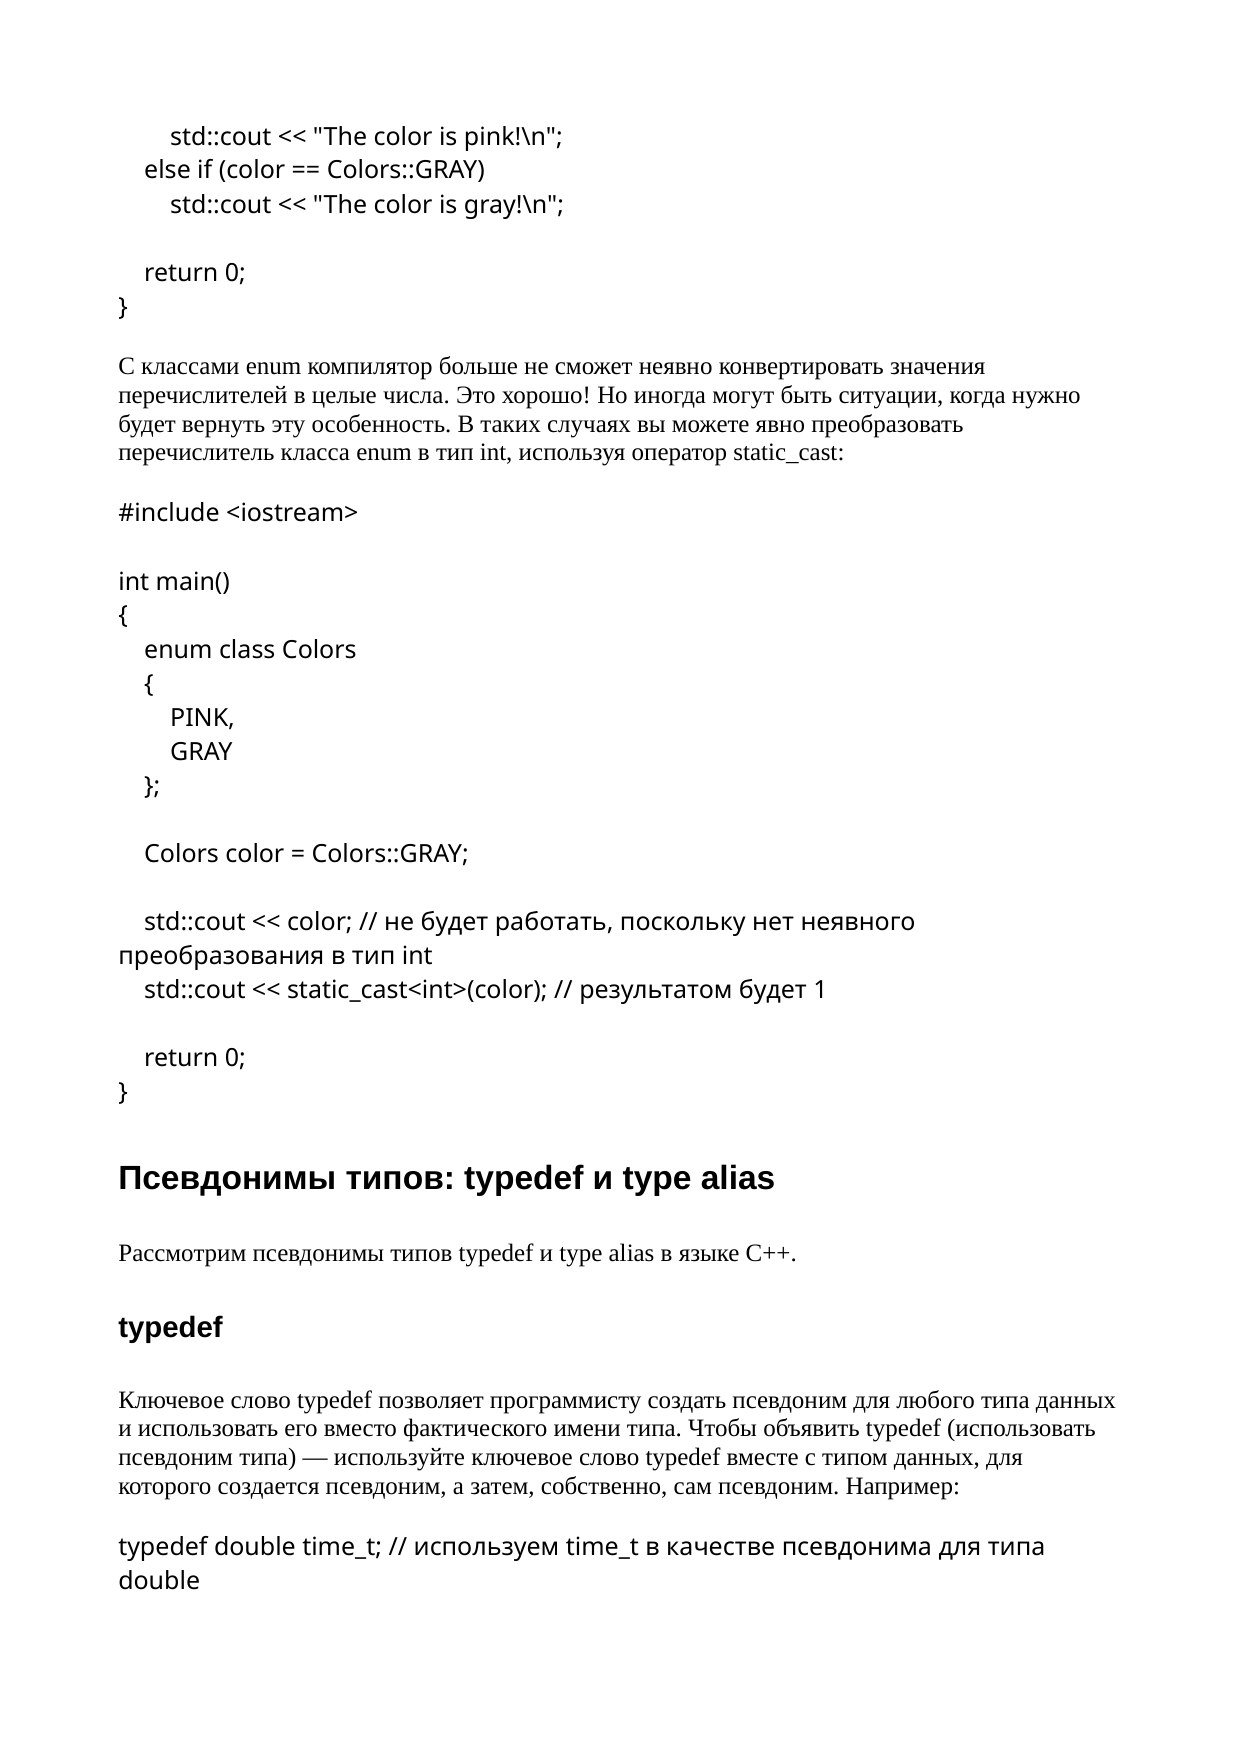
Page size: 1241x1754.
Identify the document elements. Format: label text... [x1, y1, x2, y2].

text std::cout << static_cast<int>(color); // результатом будет 1 [118, 972, 1122, 1006]
text GRAY [118, 733, 1122, 767]
text С классами enum компилятор больше не сможет неявно конвертировать значения перечислителей в целые числа. Это хорошо! Но иногда могут быть ситуации, когда нужно будет вернуть эту особенность. В таких случаях вы можете явно преобразовать перечислитель класса enum в тип int, используя оператор static_cast: [118, 351, 1122, 466]
text std::cout << color; // не будет работать, поскольку нет неявного преобразования в тип int [118, 904, 1122, 972]
text } [118, 288, 1122, 322]
text { [118, 597, 1122, 631]
text std::cout << "The color is gray!\n"; [118, 186, 1122, 220]
text int main() [118, 563, 1122, 597]
text Ключевое слово typedef позволяет программисту создать псевдоним для любого типа данных и использовать его вместо фактического имени типа. Чтобы объявить typedef (использовать псевдоним типа) — используйте ключевое слово typedef вместе с типом данных, для которого создается псевдоним, а затем, собственно, сам псевдоним. Например: [118, 1385, 1122, 1500]
subtitle typedef [118, 1310, 1122, 1343]
text Рассмотрим псевдонимы типов typedef и type alias в языке C++. [118, 1238, 1122, 1266]
text return 0; [118, 1040, 1122, 1074]
text } [118, 1074, 1122, 1108]
text { [118, 665, 1122, 699]
subtitle Псевдонимы типов: typedef и type alias [118, 1158, 1122, 1196]
text }; [118, 767, 1122, 802]
text enum class Colors [118, 631, 1122, 665]
text else if (color == Colors::GRAY) [118, 152, 1122, 186]
text Colors color = Colors::GRAY; [118, 836, 1122, 870]
text std::cout << "The color is pink!\n"; [118, 118, 1122, 152]
text #include <iostream> [118, 495, 1122, 529]
text PINK, [118, 699, 1122, 733]
text return 0; [118, 254, 1122, 288]
text typedef double time_t; // используем time_t в качестве псевдонима для типа double [118, 1528, 1122, 1597]
